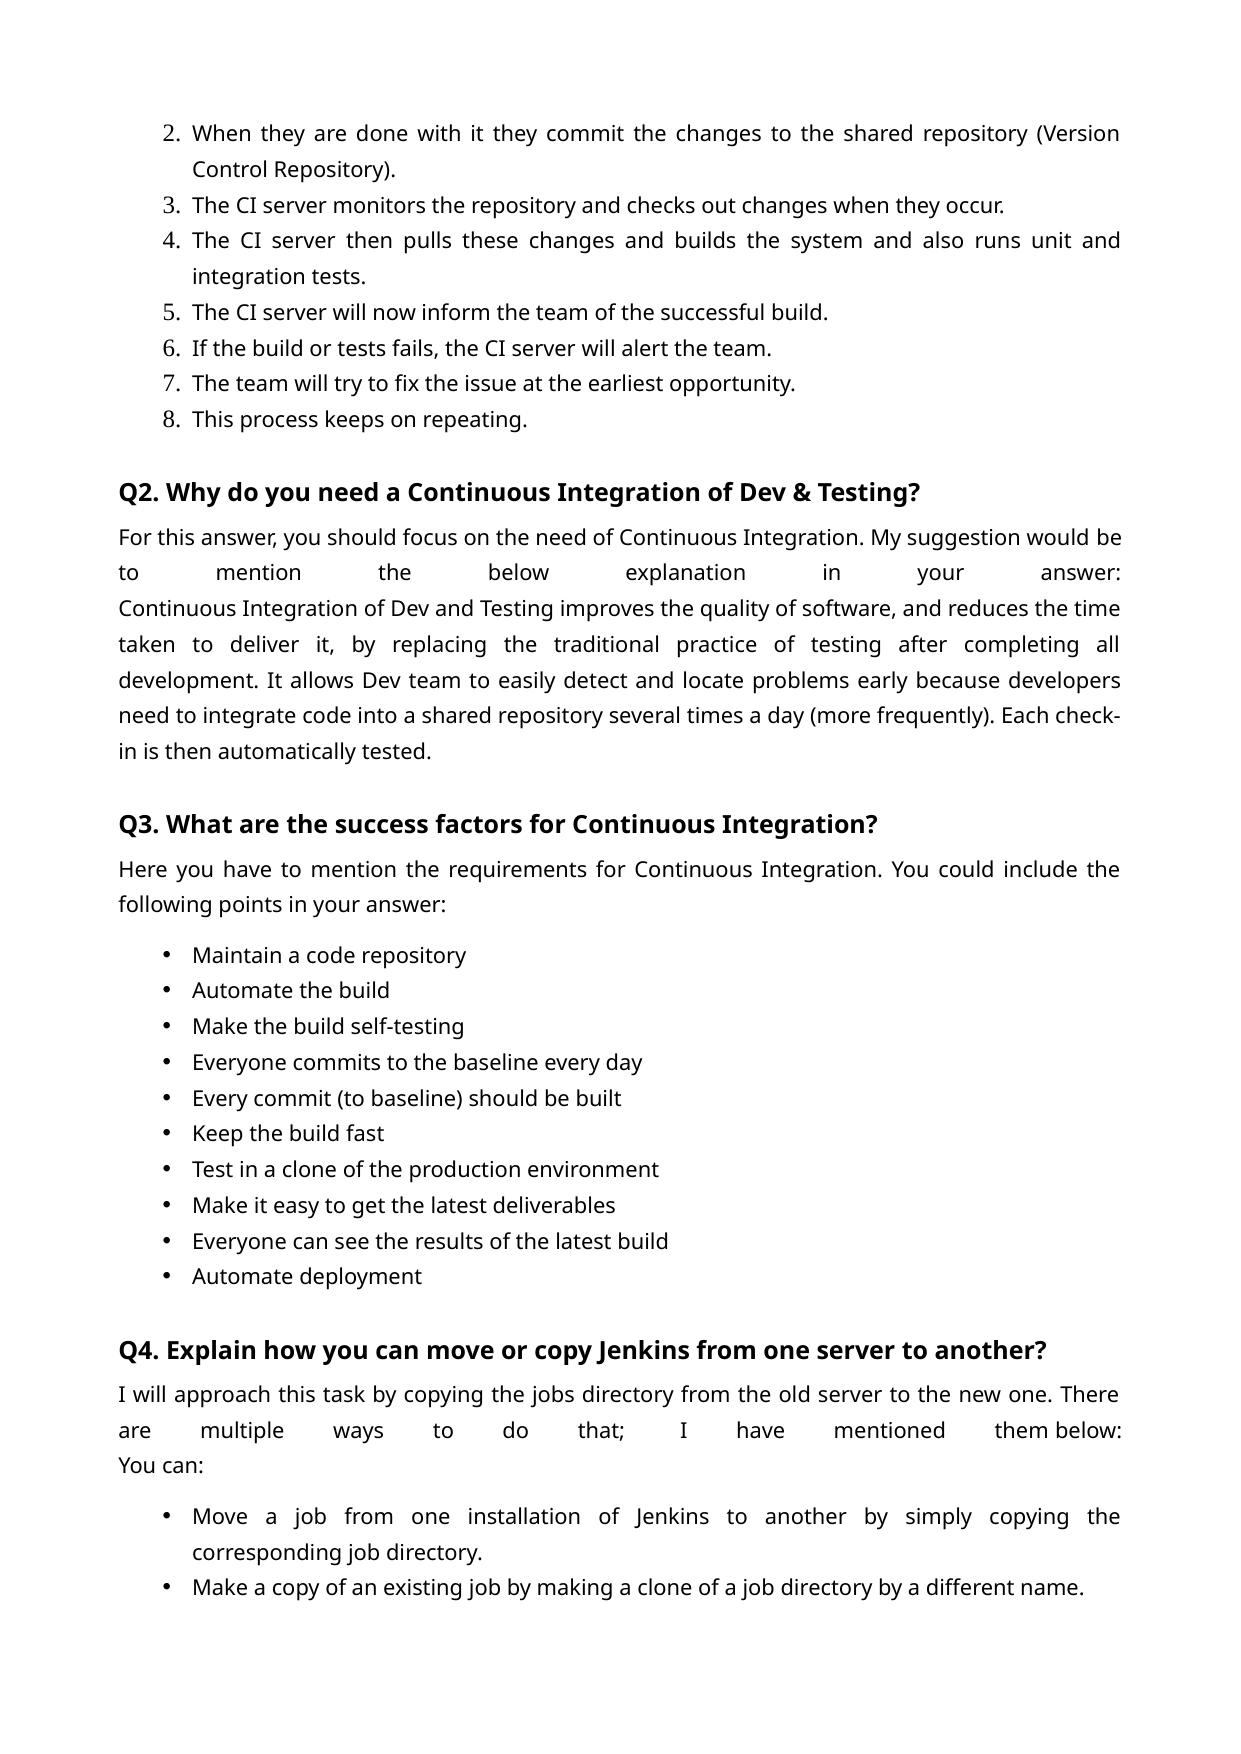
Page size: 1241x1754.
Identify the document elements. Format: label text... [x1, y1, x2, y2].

list This process keeps on repeating. [162, 404, 1122, 434]
subtitle Q3. What are the success factors for Continuous Integration? [118, 807, 1122, 841]
list The CI server then pulls these changes and builds the system and also runs unit and integration tests. [162, 225, 1122, 291]
list The CI server will now inform the team of the successful build. [162, 297, 1122, 327]
list When they are done with it they commit the changes to the shared repository (Version Control Repository). [162, 118, 1122, 184]
list Make it easy to get the latest deliverables [162, 1190, 1122, 1220]
list Everyone can see the results of the latest build [162, 1226, 1122, 1255]
list Automate deployment [162, 1261, 1122, 1291]
list If the build or tests fails, the CI server will alert the team. [162, 332, 1122, 362]
list Maintain a code repository [162, 940, 1122, 969]
text Here you have to mention the requirements for Continuous Integration. You could include the following points in your answer: [118, 854, 1122, 919]
list Keep the build fast [162, 1118, 1122, 1148]
list Test in a clone of the production environment [162, 1154, 1122, 1184]
list Everyone commits to the baseline every day [162, 1047, 1122, 1077]
list Make the build self-testing [162, 1011, 1122, 1041]
subtitle Q4. Explain how you can move or copy Jenkins from one server to another? [118, 1332, 1122, 1367]
list Automate the build [162, 976, 1122, 1005]
list Move a job from one installation of Jenkins to another by simply copying the corresponding job directory. [162, 1501, 1122, 1566]
subtitle Q2. Why do you need a Continuous Integration of Dev & Testing? [118, 475, 1122, 509]
list Make a copy of an existing job by making a clone of a job directory by a different name. [162, 1572, 1122, 1602]
list The CI server monitors the repository and checks out changes when they occur. [162, 189, 1122, 219]
text For this answer, you should focus on the need of Continuous Integration. My suggestion would be to mention the below explanation in your answer: Continuous Integration of Dev and Testing improves the quality of software, and reduces the time taken to deliver it, by replacing the traditional practice of testing after completing all development. It allows Dev team to easily detect and locate problems early because developers need to integrate code into a shared repository several times a day (more frequently). Each check-in is then automatically tested. [118, 522, 1122, 766]
list Every commit (to baseline) should be built [162, 1083, 1122, 1112]
list The team will try to fix the issue at the earliest opportunity. [162, 368, 1122, 398]
text I will approach this task by copying the jobs directory from the old server to the new one. There are multiple ways to do that; I have mentioned them below: You can: [118, 1379, 1122, 1480]
